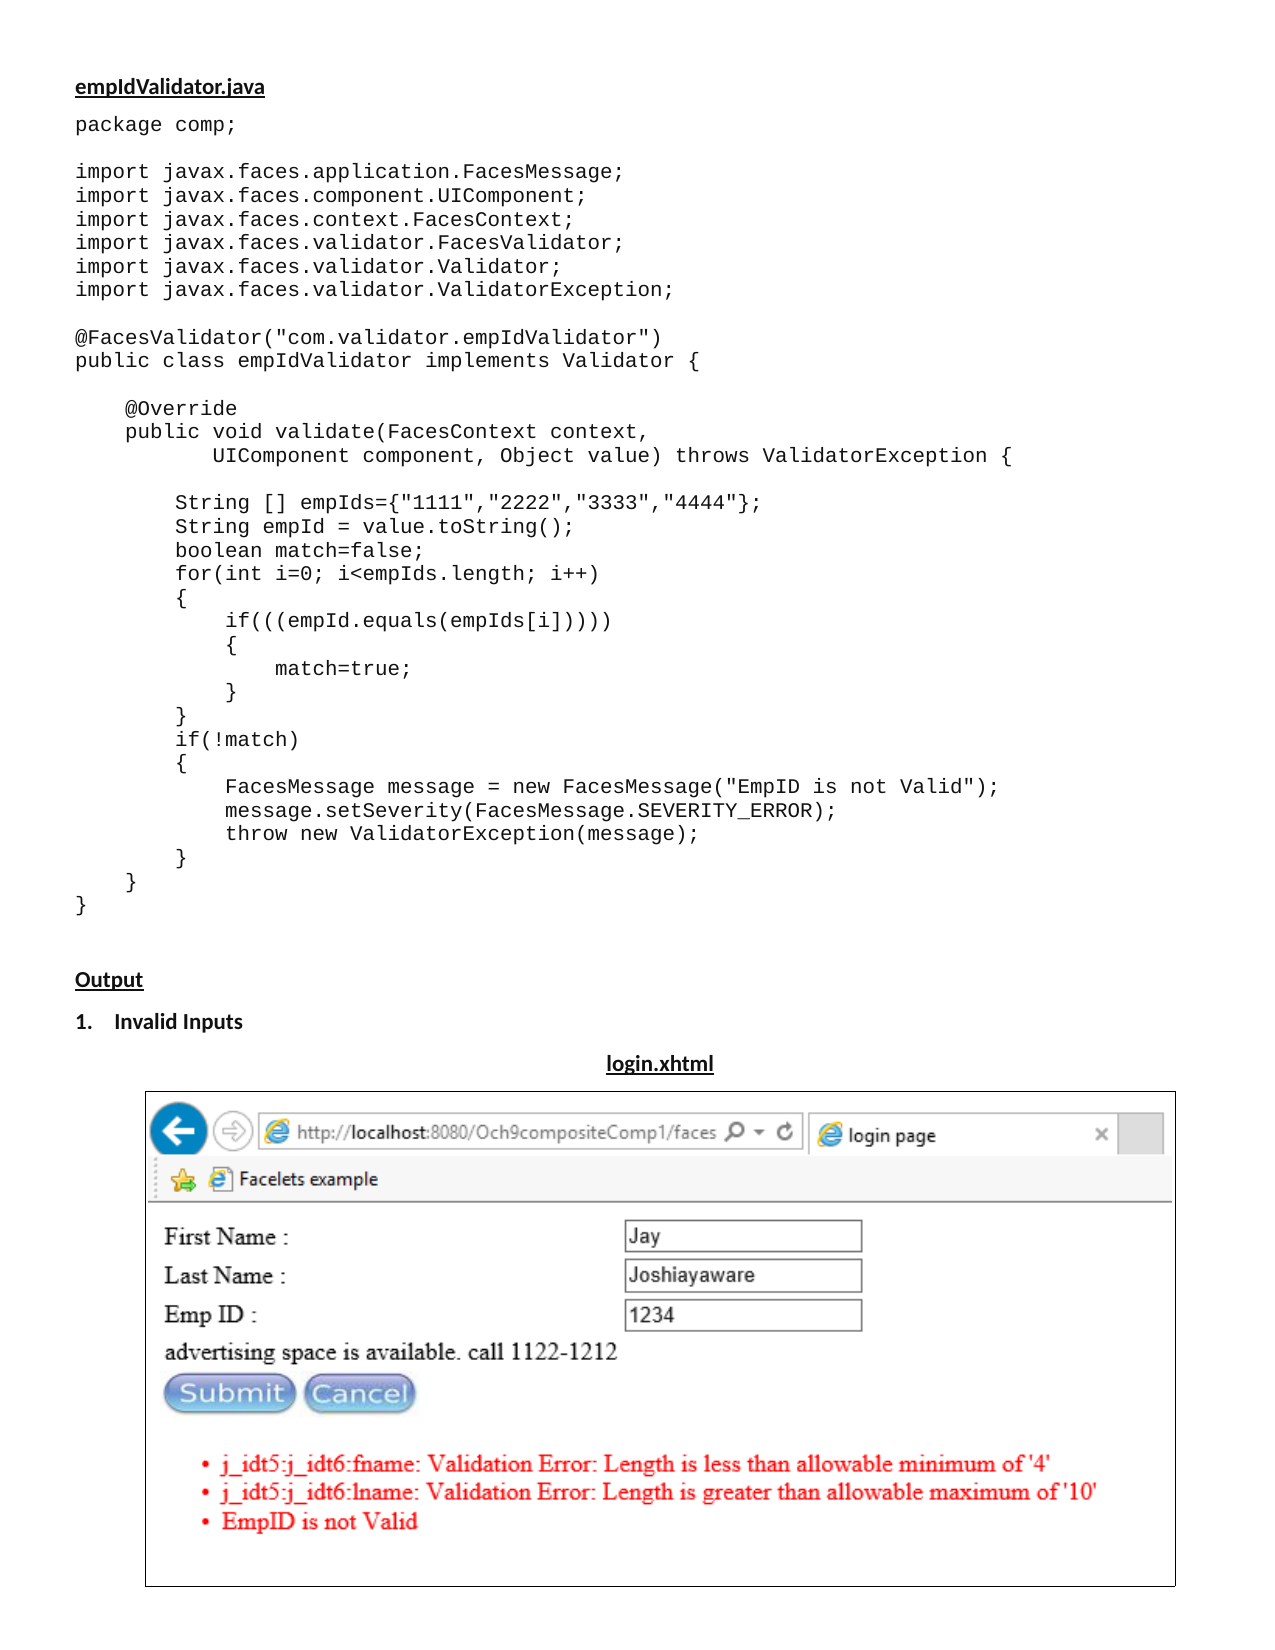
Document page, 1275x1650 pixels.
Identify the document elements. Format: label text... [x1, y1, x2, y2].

text } [75, 894, 1245, 918]
text for(int i=0; i<empIds.length; i++) [75, 563, 1245, 587]
text import javax.faces.application.FacesMessage; [75, 161, 1245, 185]
text } [75, 871, 1245, 894]
text @FacesValidator("com.validator.empIdValidator") [75, 327, 1245, 350]
text import javax.faces.component.UIComponent; [75, 185, 1245, 208]
text message.setSeverity(FacesMessage.SEVERITY_ERROR); [75, 800, 1245, 823]
text String [] empIds={"1111","2222","3333","4444"}; [75, 492, 1245, 516]
text import javax.faces.context.FacesContext; [75, 208, 1245, 232]
text } [75, 705, 1245, 729]
text public void validate(FacesContext context, [75, 421, 1245, 445]
text throw new ValidatorException(message); [75, 823, 1245, 847]
text import javax.faces.validator.Validator; [75, 256, 1245, 279]
text UIComponent component, Object value) throws ValidatorException { [75, 445, 1245, 469]
text @Override [75, 398, 1245, 421]
text public class empIdValidator implements Validator { [75, 350, 1245, 374]
text { [75, 587, 1245, 611]
text } [75, 847, 1245, 871]
text match=true; [75, 658, 1245, 681]
text } [75, 681, 1245, 705]
text import javax.faces.validator.FacesValidator; [75, 232, 1245, 256]
text String empId = value.toString(); [75, 516, 1245, 539]
text login.xhtml [75, 1049, 1245, 1077]
text if(!match) [75, 729, 1245, 752]
text empIdValidator.java [75, 72, 1245, 100]
text { [75, 634, 1245, 658]
text package comp; [75, 114, 1245, 138]
text 1. Invalid Inputs [75, 1007, 1245, 1035]
text { [75, 752, 1245, 776]
text FacesMessage message = new FacesMessage("EmpID is not Valid"); [75, 776, 1245, 800]
text import javax.faces.validator.ValidatorException; [75, 279, 1245, 303]
text if(((empId.equals(empIds[i])))) [75, 611, 1245, 634]
text boolean match=false; [75, 539, 1245, 563]
text Output [75, 965, 1245, 993]
